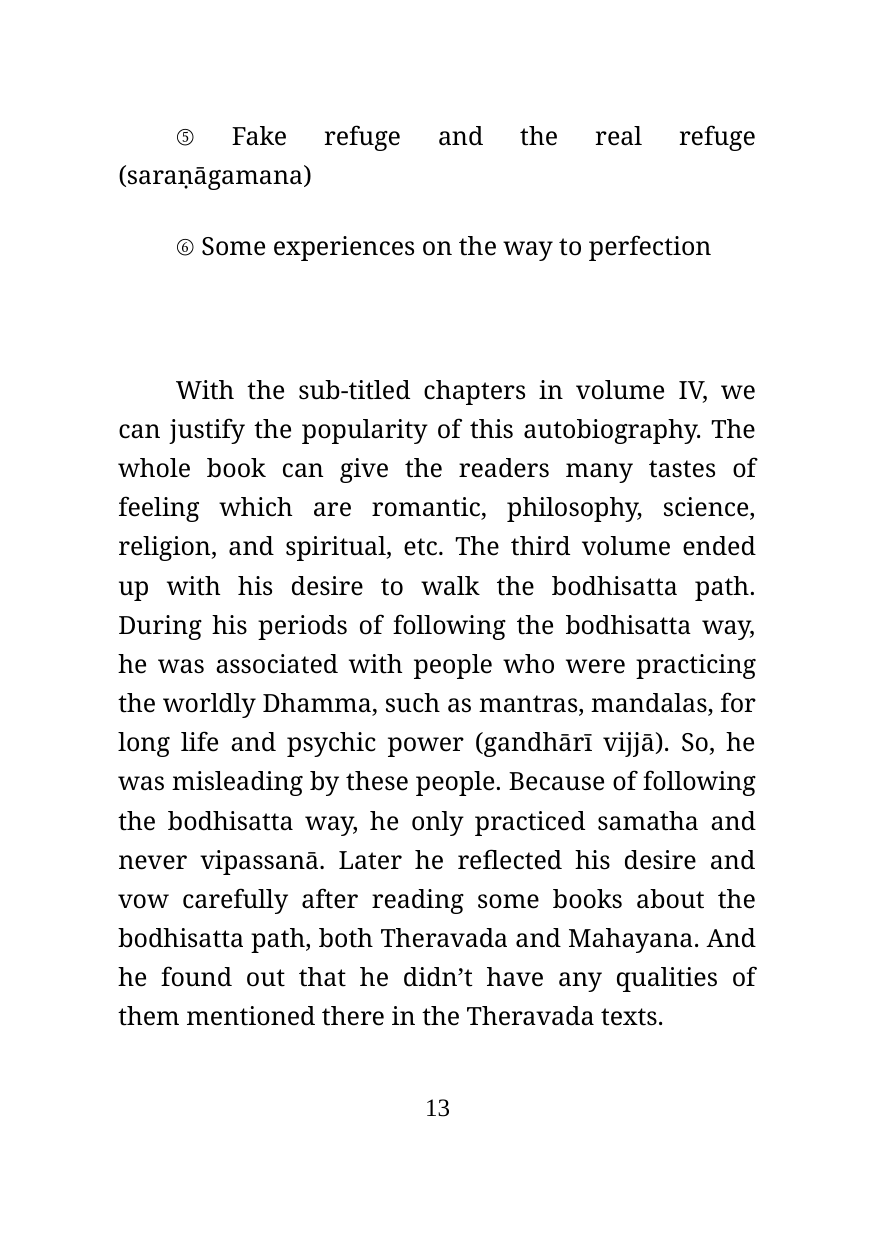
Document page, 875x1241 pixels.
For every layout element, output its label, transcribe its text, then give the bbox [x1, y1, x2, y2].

text ⑥ Some experiences on the way to perfection [118, 229, 756, 263]
text With the sub-titled chapters in volume IV, we can justify the popularity of this autobiography. The whole book can give the readers many tastes of feeling which are romantic, philosophy, science, religion, and spiritual, etc. The third volume ended up with his desire to walk the bodhisatta path. During his periods of following the bodhisatta way, he was associated with people who were practicing the worldly Dhamma, such as mantras, mandalas, for long life and psychic power (gandhārī vijjā). So, he was misleading by these people. Because of following the bodhisatta way, he only practiced samatha and never vipassanā. Later he reflected his desire and vow carefully after reading some books about the bodhisatta path, both Theravada and Mahayana. And he found out that he didn’t have any qualities of them mentioned there in the Theravada texts. [118, 372, 756, 1033]
text ⑤ Fake refuge and the real refuge (saraṇāgamana) [118, 118, 756, 191]
